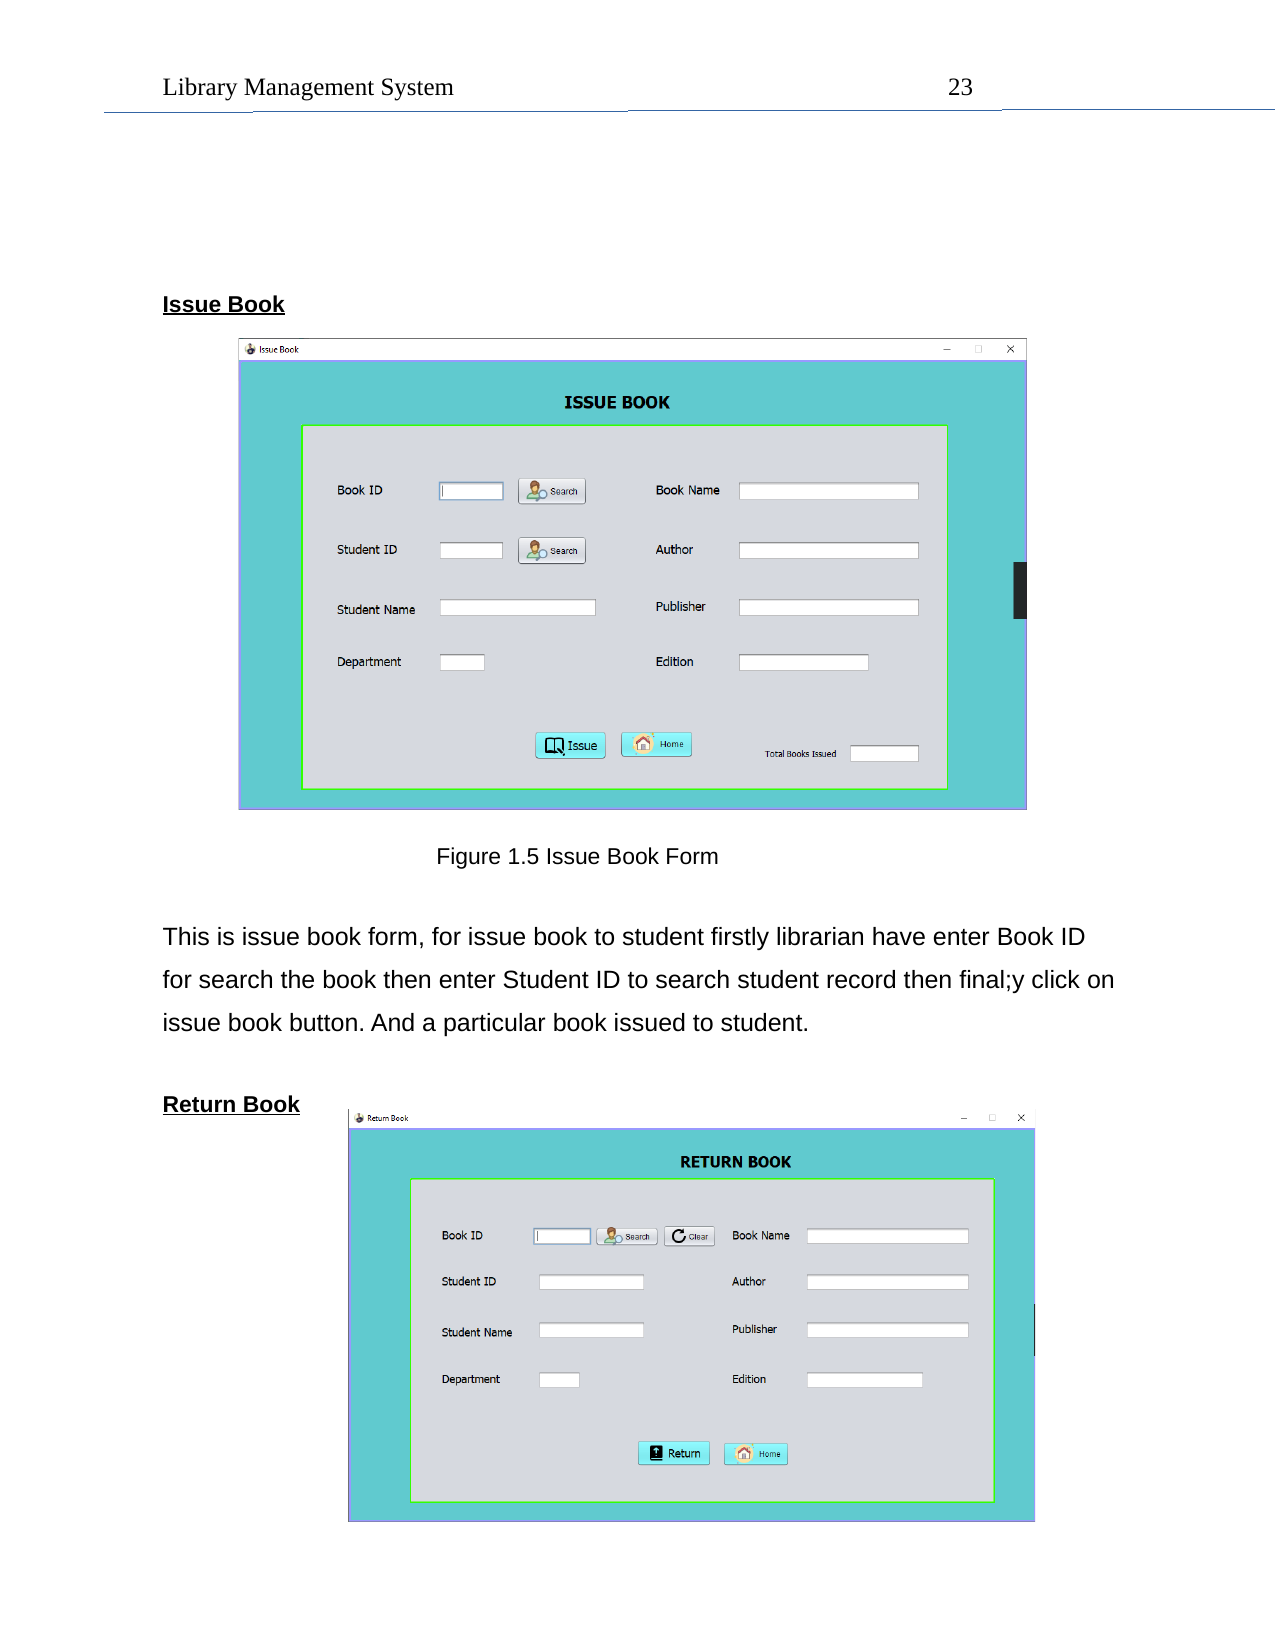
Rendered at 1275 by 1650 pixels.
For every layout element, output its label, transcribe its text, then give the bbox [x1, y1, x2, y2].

text This is issue book form, for issue book to student firstly librarian have enter Book ID for search the book then enter Student ID to search student record then final;y click on issue book button. And a particular book issued to student. [162, 922, 1119, 1037]
picture [238, 338, 1027, 810]
text Return Book [162, 1091, 1119, 1117]
picture [348, 1109, 1036, 1522]
text Figure 1.5 Issue Book Form [162, 843, 1119, 869]
text Issue Book [162, 291, 1119, 317]
